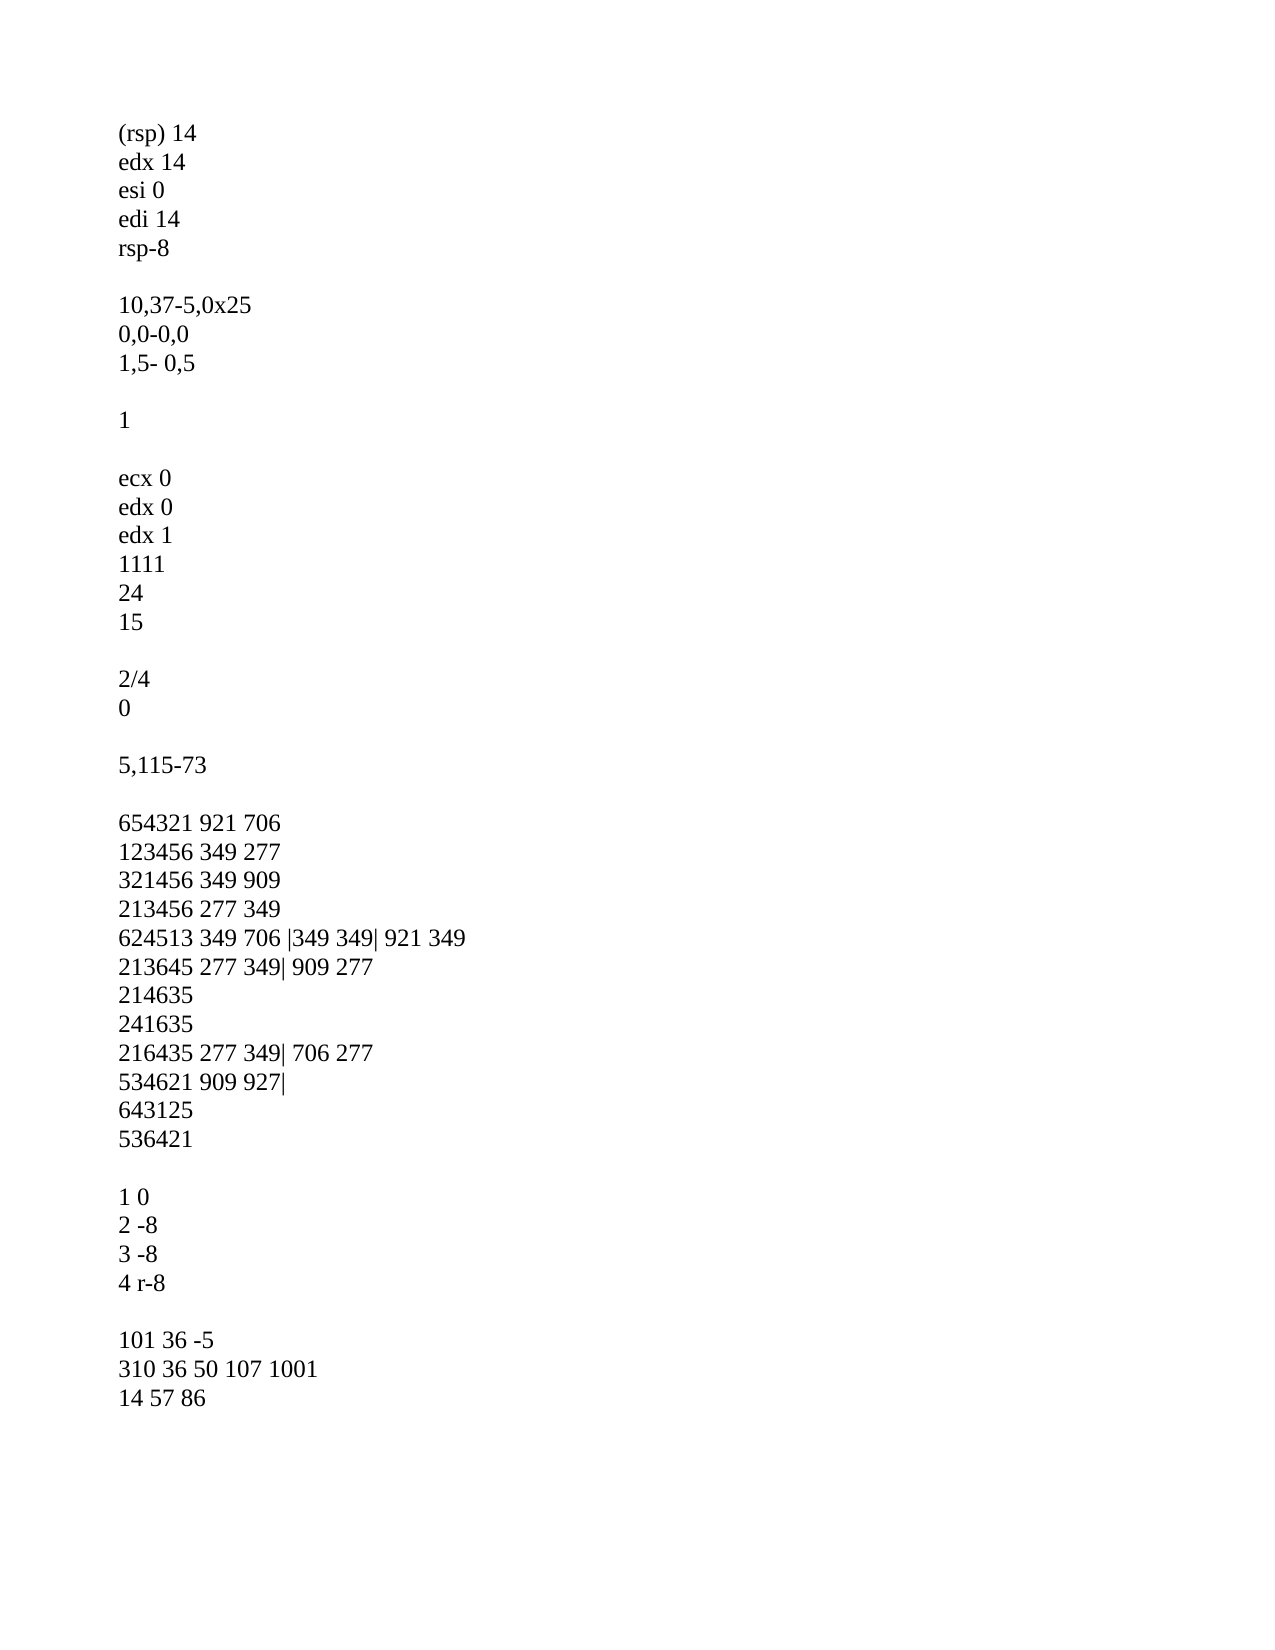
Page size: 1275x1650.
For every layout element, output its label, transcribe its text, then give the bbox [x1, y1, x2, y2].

text edx 1 [118, 521, 1157, 549]
text edx 0 [118, 492, 1157, 521]
text 2 -8 [118, 1211, 1157, 1239]
text 0,0-0,0 [118, 319, 1157, 348]
text 310 36 50 107 1001 [118, 1354, 1157, 1383]
text 624513 349 706 |349 349| 921 349 [118, 923, 1157, 952]
text 321456 349 909 [118, 866, 1157, 894]
text 101 36 -5 [118, 1326, 1157, 1354]
text 241635 [118, 1009, 1157, 1038]
text 654321 921 706 [118, 808, 1157, 837]
text 3 -8 [118, 1239, 1157, 1268]
text 213645 277 349| 909 277 [118, 952, 1157, 981]
text 15 [118, 607, 1157, 636]
text 534621 909 927| [118, 1067, 1157, 1096]
text 536421 [118, 1124, 1157, 1153]
text 5,115-73 [118, 751, 1157, 779]
text 213456 277 349 [118, 894, 1157, 923]
text 214635 [118, 981, 1157, 1009]
text edx 14 [118, 147, 1157, 176]
text esi 0 [118, 176, 1157, 204]
text 4 r-8 [118, 1268, 1157, 1297]
text edi 14 [118, 204, 1157, 233]
text ecx 0 [118, 463, 1157, 492]
text 1 0 [118, 1182, 1157, 1211]
text 216435 277 349| 706 277 [118, 1038, 1157, 1067]
text (rsp) 14 [118, 118, 1157, 147]
text 0 [118, 693, 1157, 722]
text 1 [118, 406, 1157, 434]
text 10,37-5,0x25 [118, 291, 1157, 319]
text 123456 349 277 [118, 837, 1157, 866]
text 24 [118, 578, 1157, 607]
text rsp-8 [118, 233, 1157, 262]
text 643125 [118, 1096, 1157, 1124]
text 14 57 86 [118, 1383, 1157, 1412]
text 2/4 [118, 664, 1157, 693]
text 1111 [118, 549, 1157, 578]
text 1,5- 0,5 [118, 348, 1157, 377]
